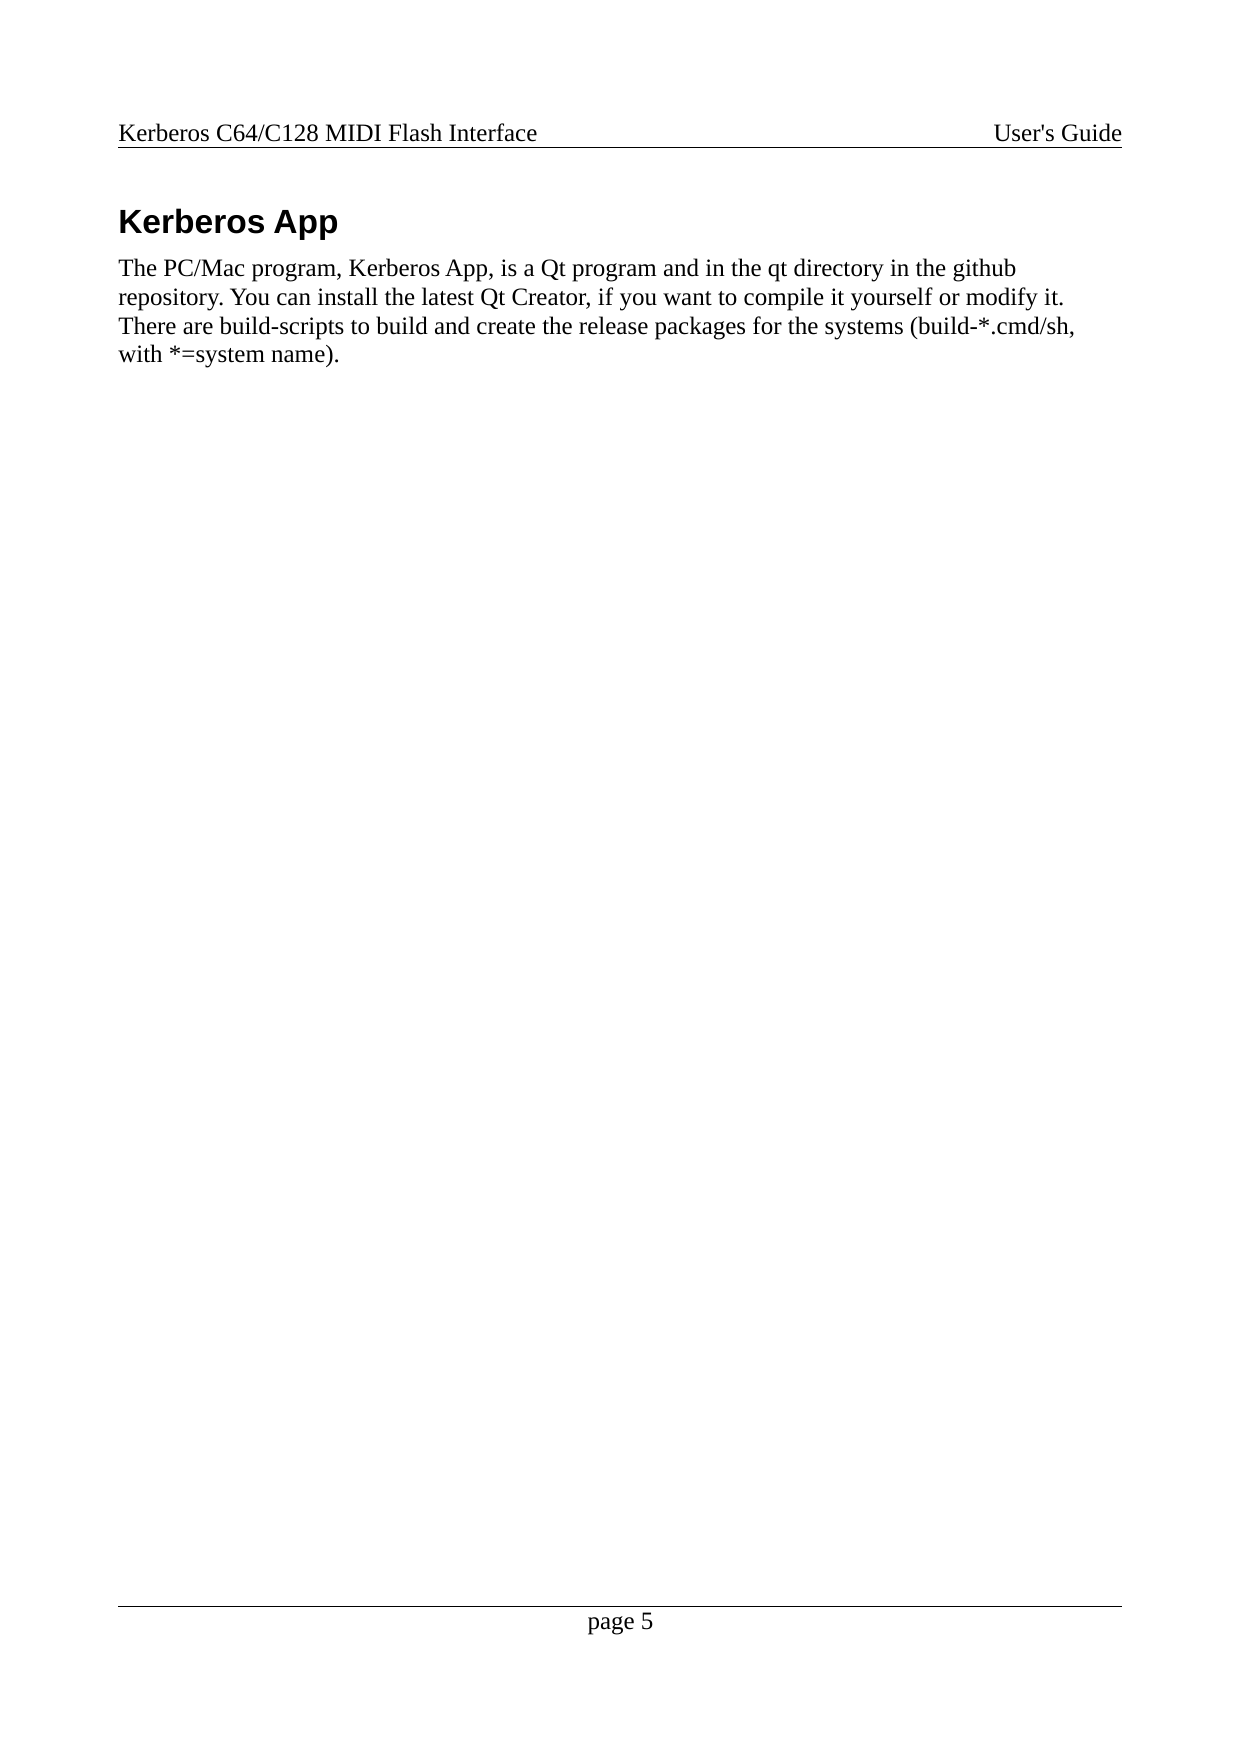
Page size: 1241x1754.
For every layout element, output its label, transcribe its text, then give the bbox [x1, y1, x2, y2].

subtitle Kerberos App [118, 202, 1122, 241]
text The PC/Mac program, Kerberos App, is a Qt program and in the qt directory in the github repository. You can install the latest Qt Creator, if you want to compile it yourself or modify it. There are build-scripts to build and create the release packages for the systems (build-*.cmd/sh, with *=system name). [118, 253, 1122, 368]
